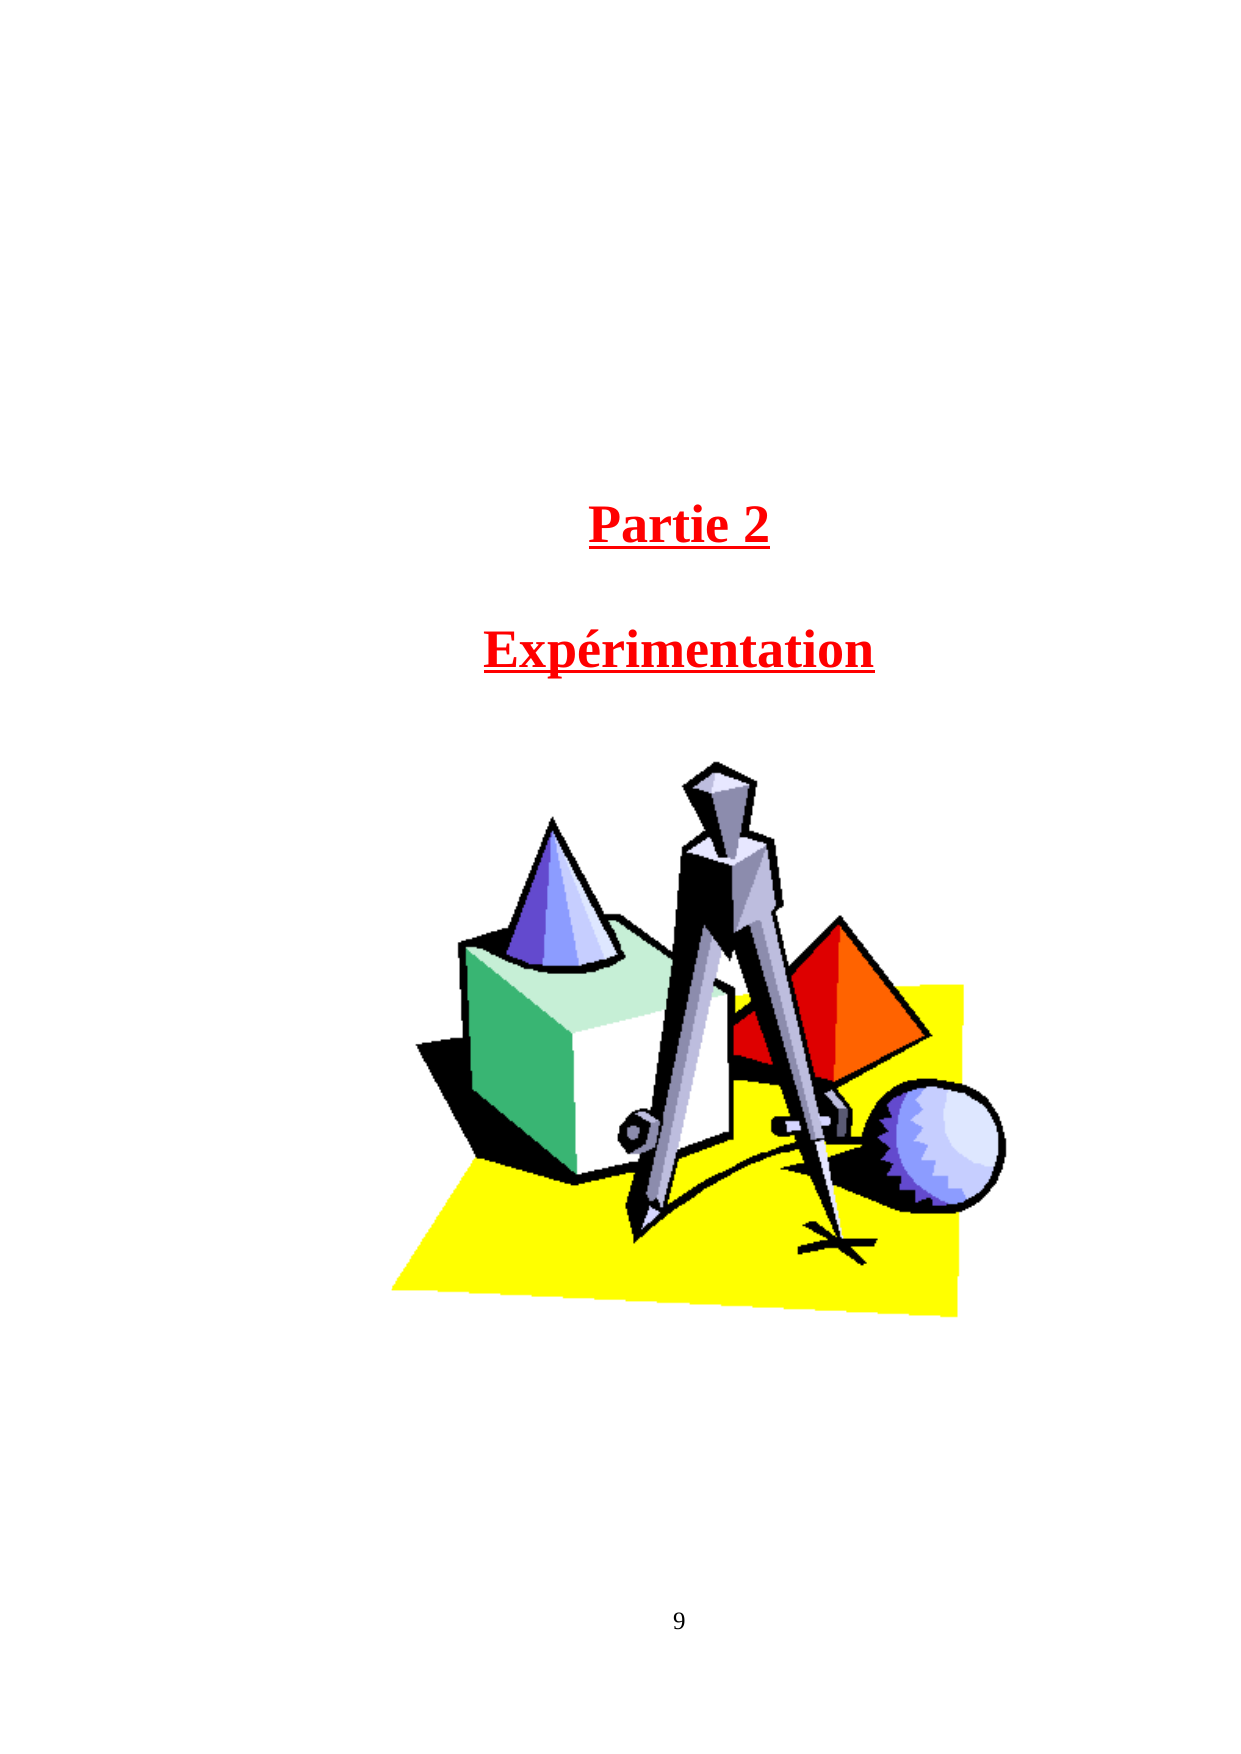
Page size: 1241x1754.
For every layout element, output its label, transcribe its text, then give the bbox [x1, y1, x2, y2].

text Partie 2 [236, 492, 1122, 554]
picture [391, 757, 1011, 1322]
text Expérimentation [236, 616, 1122, 679]
